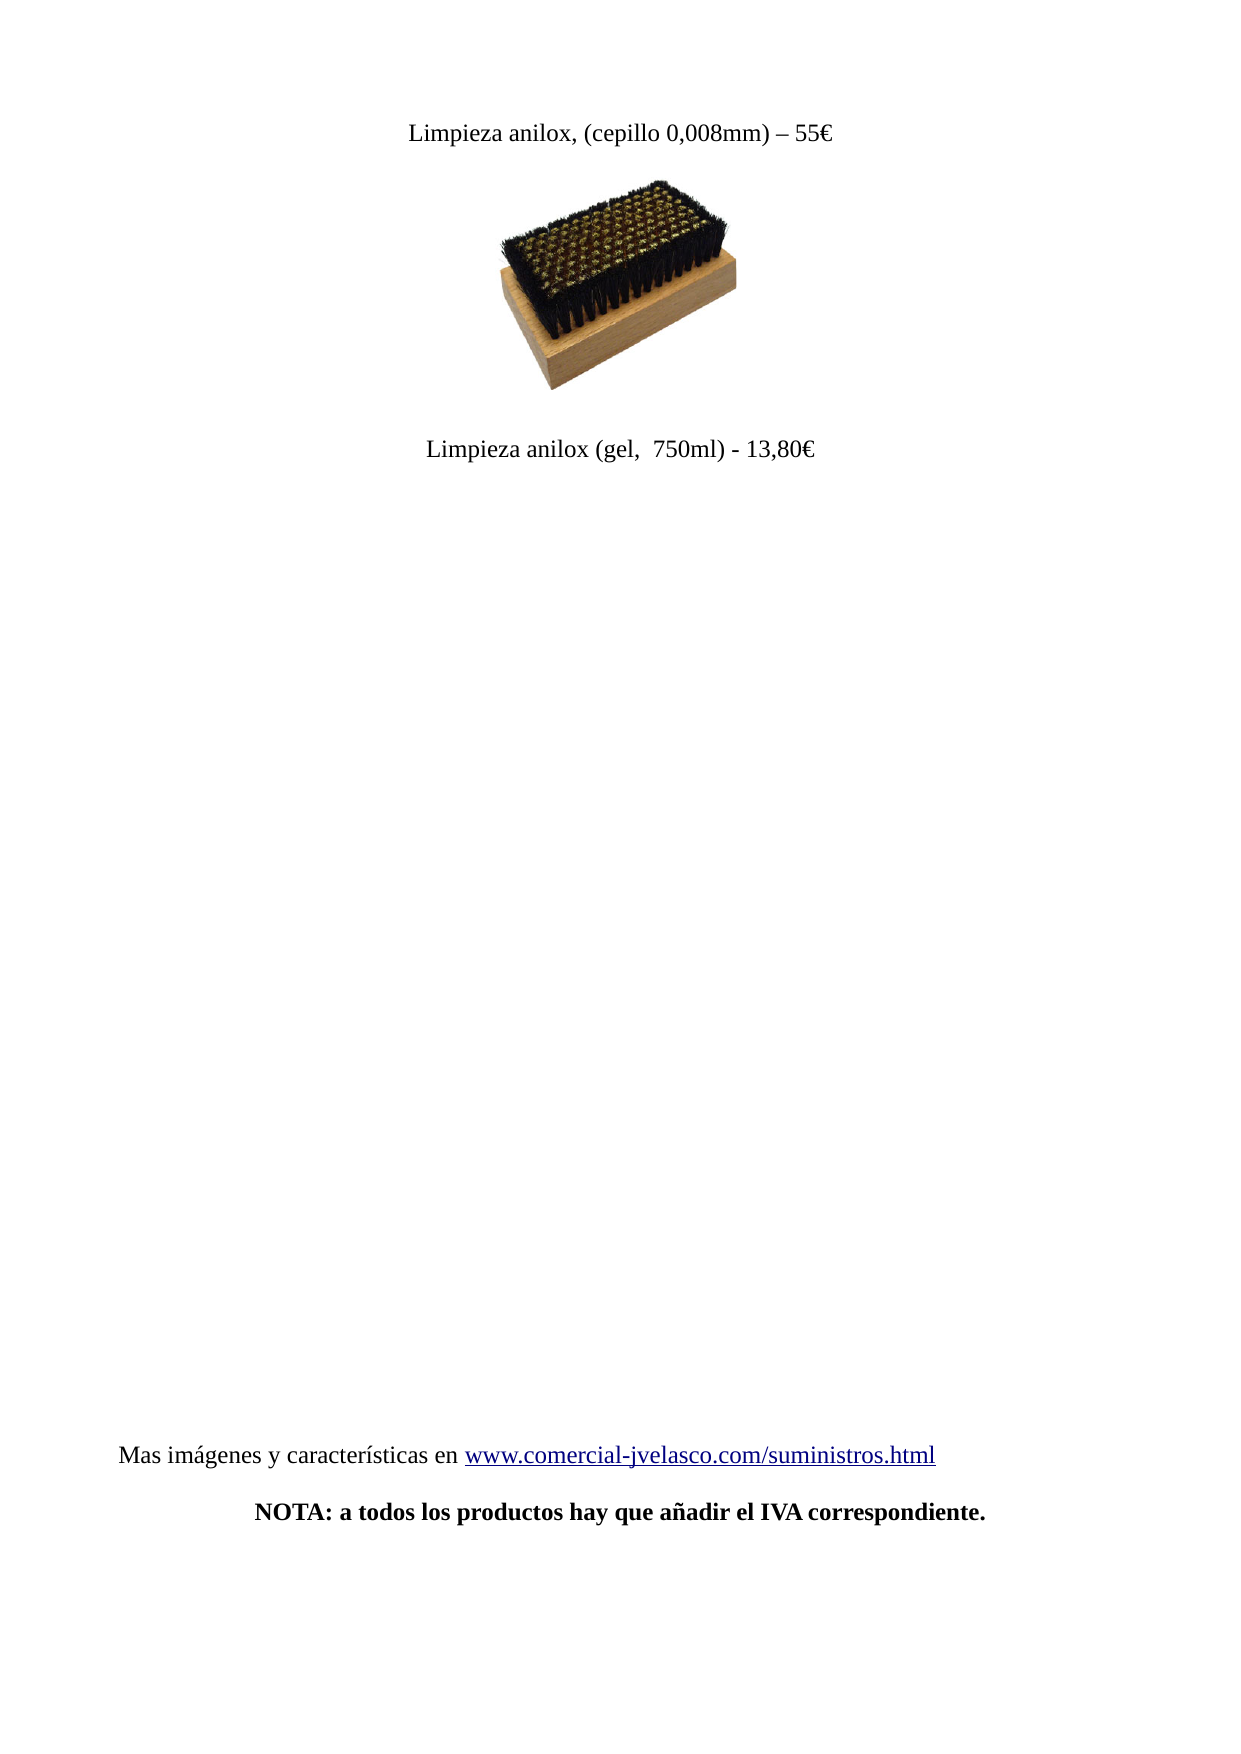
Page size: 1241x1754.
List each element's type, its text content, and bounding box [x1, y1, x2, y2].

text Limpieza anilox (gel, 750ml) - 13,80€ [118, 434, 1122, 463]
text Mas imágenes y características en www.comercial-jvelasco.com/suministros.html [118, 1440, 1122, 1469]
text Limpieza anilox, (cepillo 0,008mm) – 55€ [118, 118, 1122, 147]
text NOTA: a todos los productos hay que añadir el IVA correspondiente. [118, 1497, 1122, 1526]
picture [495, 177, 737, 390]
